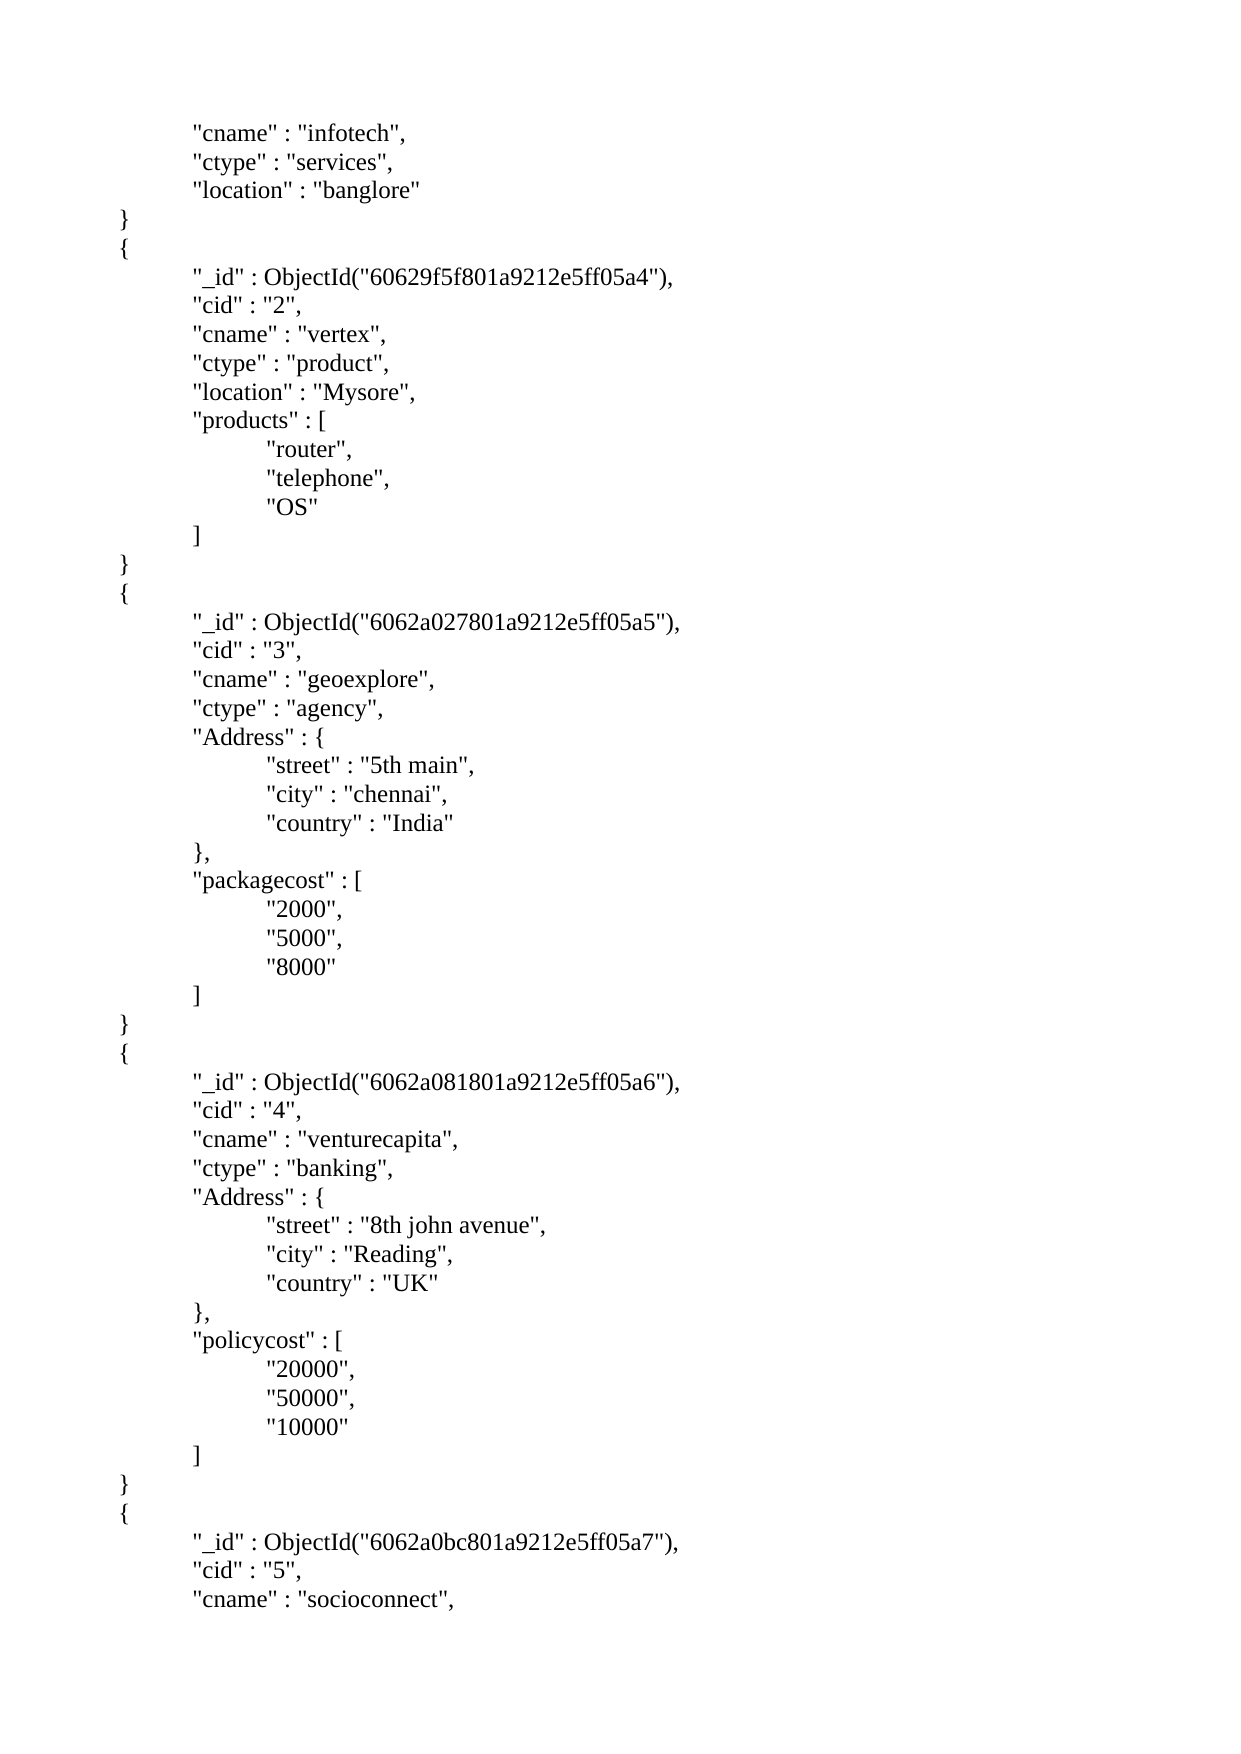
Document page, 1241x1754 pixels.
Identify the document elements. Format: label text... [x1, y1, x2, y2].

text } [118, 1009, 1122, 1038]
text ] [118, 981, 1122, 1009]
text "OS" [118, 492, 1122, 521]
text "Address" : { [118, 722, 1122, 751]
text }, [118, 837, 1122, 866]
text "cid" : "2", [118, 291, 1122, 319]
text "packagecost" : [ [118, 866, 1122, 894]
text } [118, 1469, 1122, 1498]
text "location" : "banglore" [118, 176, 1122, 204]
text "Address" : { [118, 1182, 1122, 1211]
text { [118, 1498, 1122, 1527]
text } [118, 204, 1122, 233]
text "10000" [118, 1412, 1122, 1441]
text "location" : "Mysore", [118, 377, 1122, 406]
text "cname" : "venturecapita", [118, 1124, 1122, 1153]
text "ctype" : "product", [118, 348, 1122, 377]
text }, [118, 1297, 1122, 1326]
text ] [118, 521, 1122, 549]
text "ctype" : "agency", [118, 693, 1122, 722]
text { [118, 1038, 1122, 1067]
text "5000", [118, 923, 1122, 952]
text "ctype" : "banking", [118, 1153, 1122, 1182]
text "_id" : ObjectId("60629f5f801a9212e5ff05a4"), [118, 262, 1122, 291]
text "cname" : "infotech", [118, 118, 1122, 147]
text "cid" : "5", [118, 1556, 1122, 1584]
text "cid" : "3", [118, 636, 1122, 664]
text "_id" : ObjectId("6062a081801a9212e5ff05a6"), [118, 1067, 1122, 1096]
text } [118, 549, 1122, 578]
text { [118, 233, 1122, 262]
text "cid" : "4", [118, 1096, 1122, 1124]
text "city" : "Reading", [118, 1239, 1122, 1268]
text "8000" [118, 952, 1122, 981]
text "telephone", [118, 463, 1122, 492]
text "street" : "8th john avenue", [118, 1211, 1122, 1239]
text "products" : [ [118, 406, 1122, 434]
text "_id" : ObjectId("6062a027801a9212e5ff05a5"), [118, 607, 1122, 636]
text "cname" : "geoexplore", [118, 664, 1122, 693]
text "2000", [118, 894, 1122, 923]
text "_id" : ObjectId("6062a0bc801a9212e5ff05a7"), [118, 1527, 1122, 1556]
text "20000", [118, 1354, 1122, 1383]
text "policycost" : [ [118, 1326, 1122, 1354]
text "cname" : "socioconnect", [118, 1584, 1122, 1613]
text "country" : "UK" [118, 1268, 1122, 1297]
text "country" : "India" [118, 808, 1122, 837]
text "ctype" : "services", [118, 147, 1122, 176]
text { [118, 578, 1122, 607]
text "50000", [118, 1383, 1122, 1412]
text "cname" : "vertex", [118, 319, 1122, 348]
text "street" : "5th main", [118, 751, 1122, 779]
text "router", [118, 434, 1122, 463]
text "city" : "chennai", [118, 779, 1122, 808]
text ] [118, 1441, 1122, 1469]
